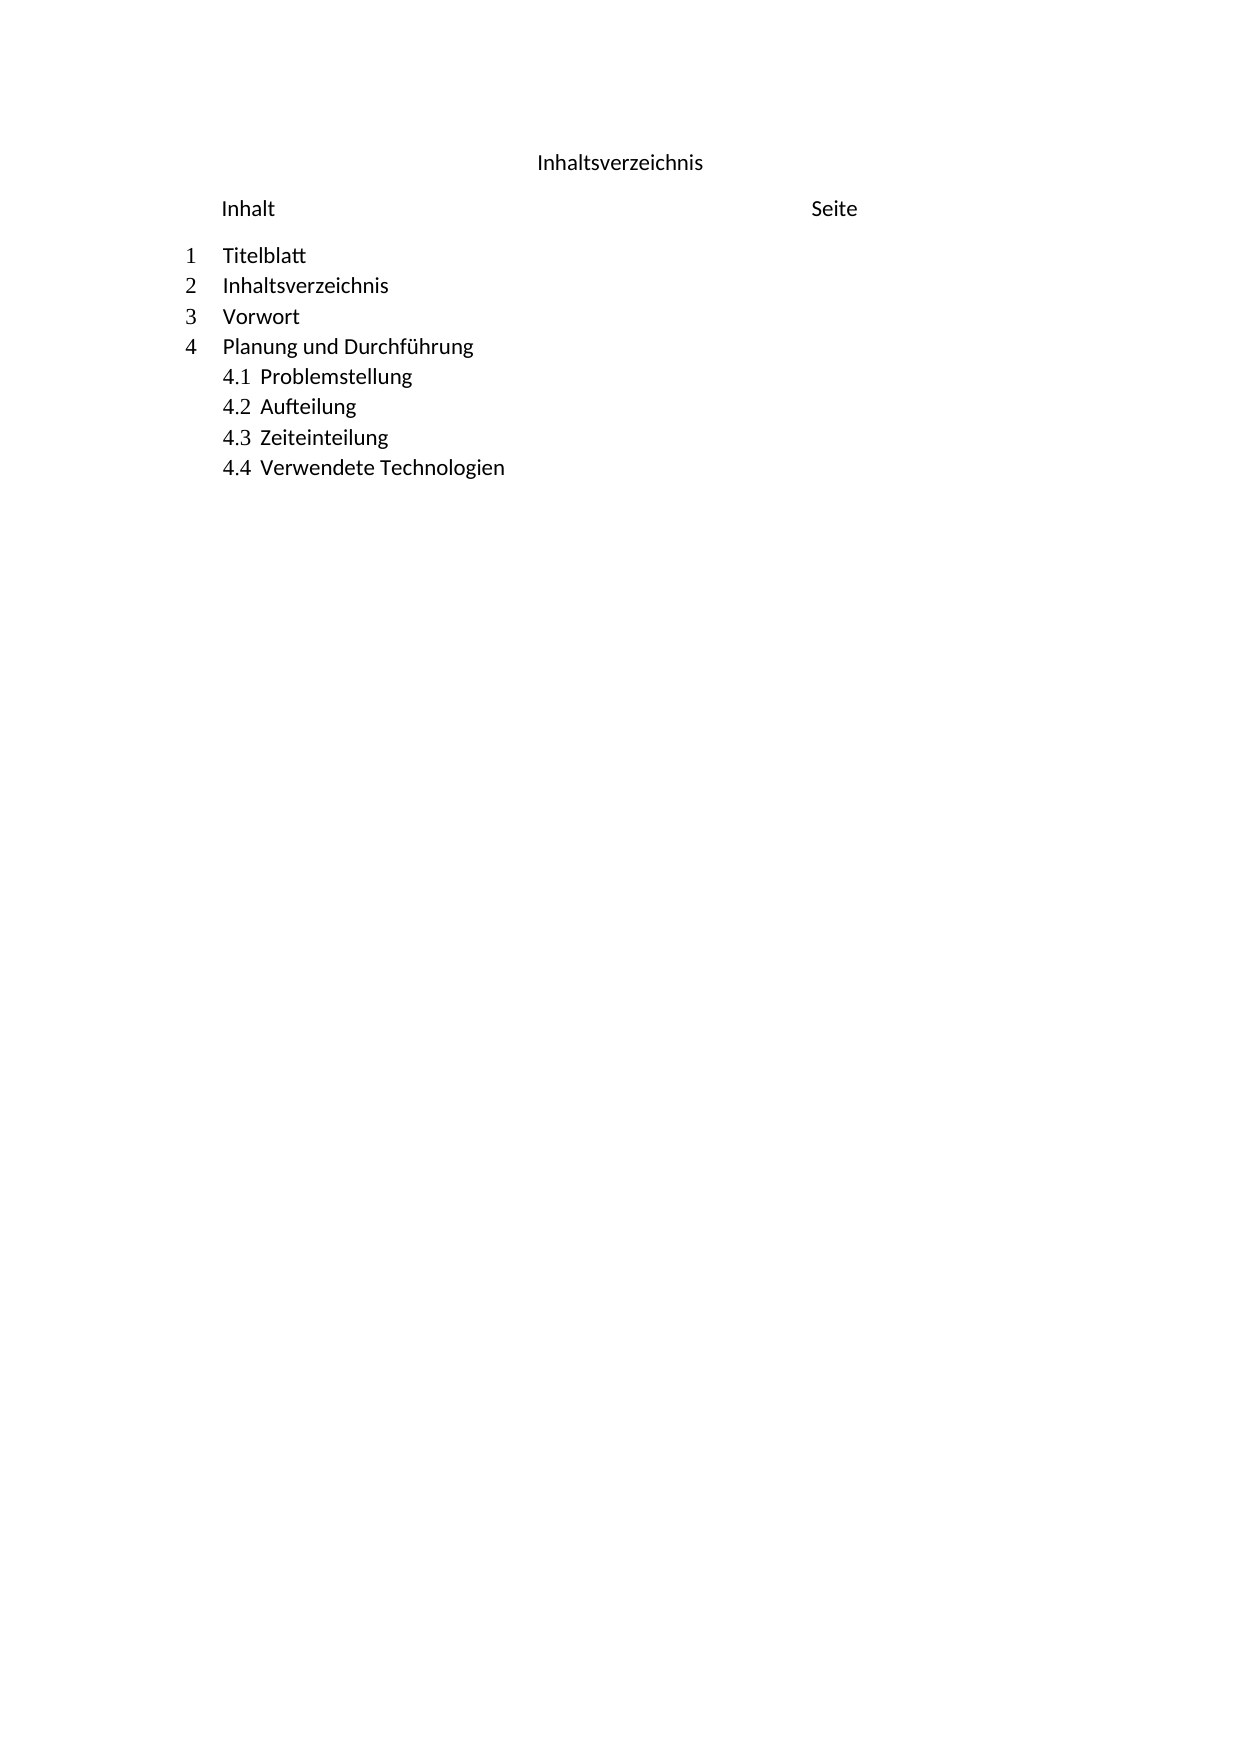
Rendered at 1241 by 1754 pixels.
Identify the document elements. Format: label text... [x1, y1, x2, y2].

list Inhaltsverzeichnis [185, 272, 1093, 299]
list Verwendete Technologien [223, 453, 1093, 481]
text Inhaltsverzeichnis [148, 148, 1093, 176]
list Problemstellung [223, 362, 1093, 390]
text Inhalt Seite [148, 194, 1093, 222]
list Vorwort [185, 302, 1093, 330]
list Planung und Durchführung [185, 332, 1093, 360]
list Zeiteinteilung [223, 423, 1093, 451]
list Titelblatt [185, 241, 1093, 269]
list Aufteilung [223, 392, 1093, 420]
